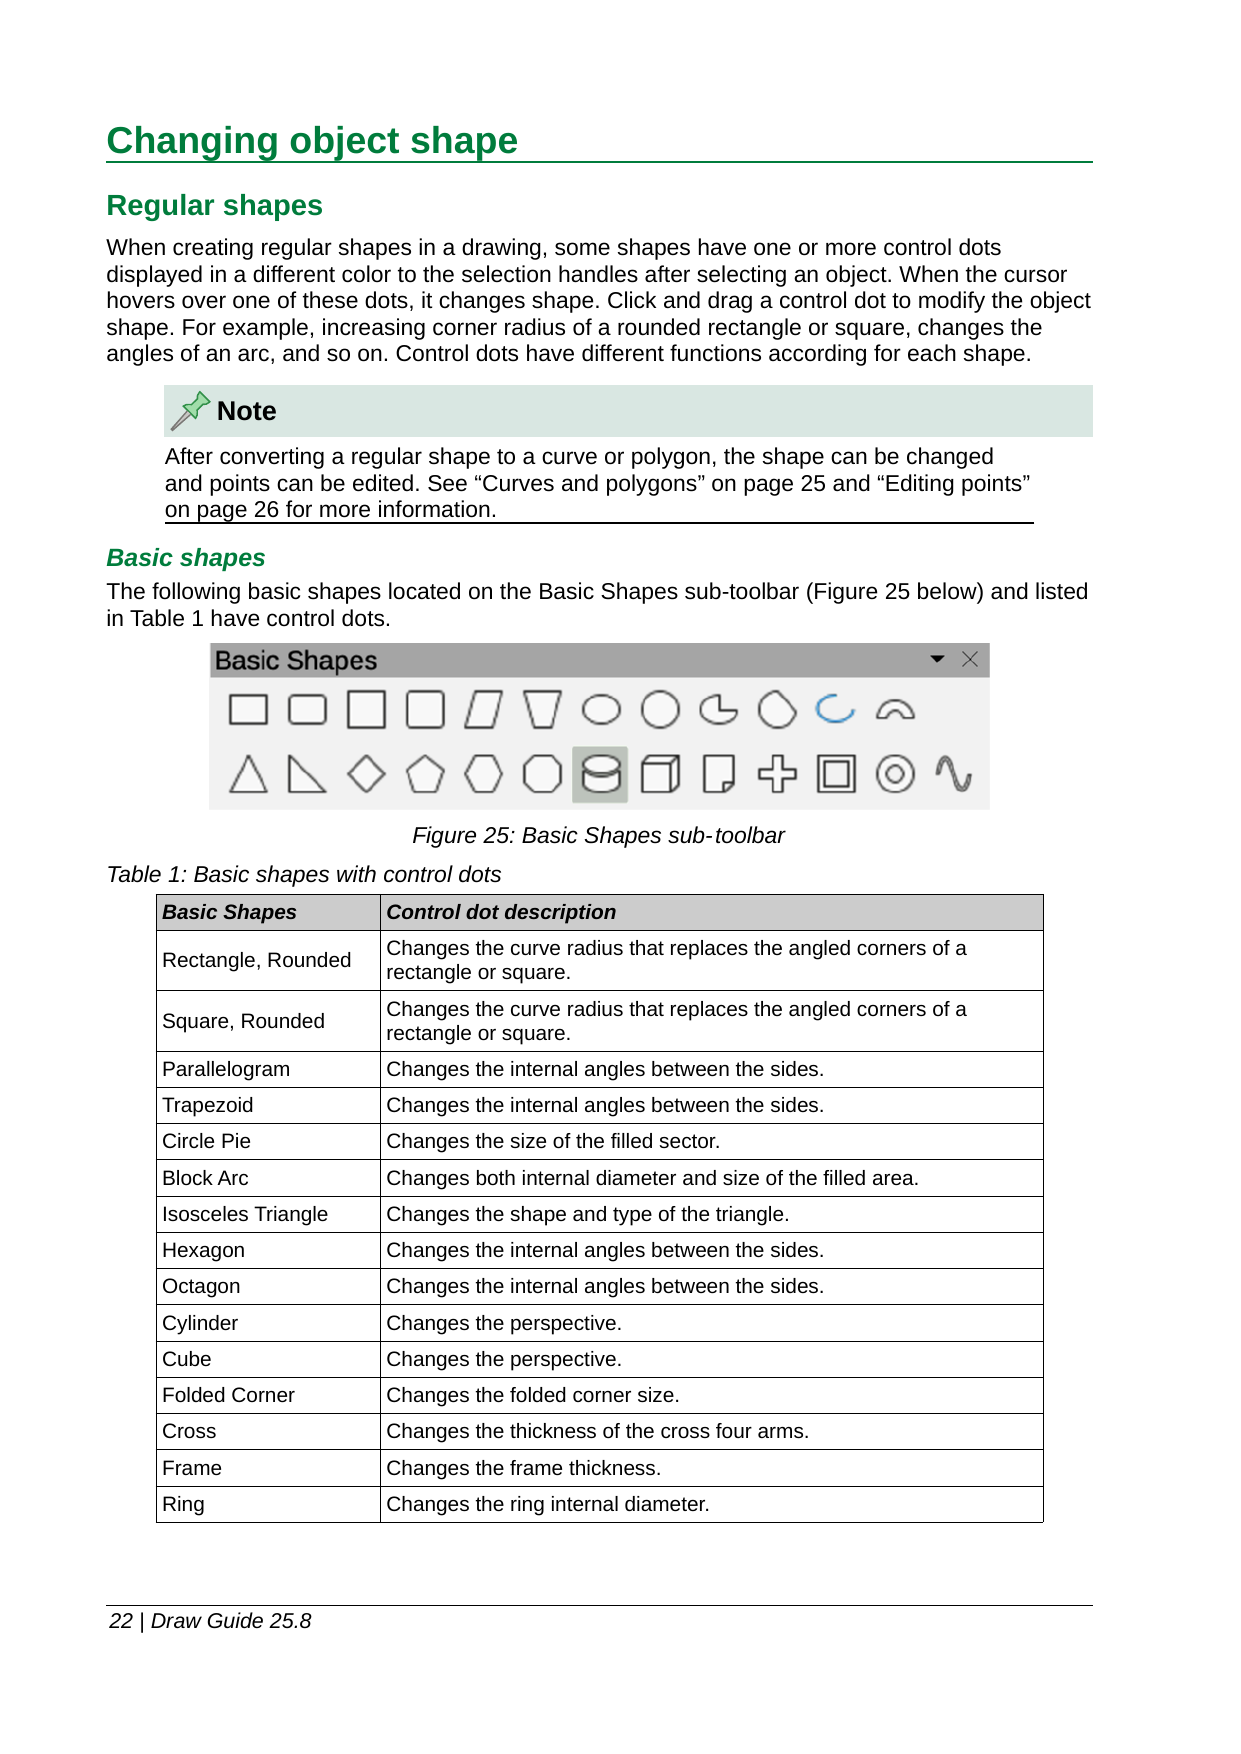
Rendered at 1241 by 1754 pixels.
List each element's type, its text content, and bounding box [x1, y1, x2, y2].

table_cell Circle Pie [157, 1124, 380, 1159]
text The following basic shapes located on the Basic Shapes sub‑toolbar (Figure 25 below) and listed in Table 1 have control dots. [106, 578, 1093, 631]
table_cell Changes the ring internal diameter. [381, 1487, 1043, 1522]
text After converting a regular shape to a curve or polygon, the shape can be changed and points can be edited. See “Curves and polygons” on page 25 and “Editing points” on page 26 for more information. [164, 443, 1034, 524]
table_cell Square, Rounded [157, 991, 380, 1051]
table_cell Changes the internal angles between the sides. [381, 1233, 1043, 1268]
table_cell Changes the thickness of the cross four arms. [381, 1414, 1043, 1449]
table_cell Ring [157, 1487, 380, 1522]
table_cell Block Arc [157, 1160, 380, 1196]
table_cell Octagon [157, 1269, 380, 1304]
table_cell Changes the shape and type of the triangle. [381, 1197, 1043, 1232]
table_cell Changes both internal diameter and size of the filled area. [381, 1160, 1043, 1196]
text Figure 25: Basic Shapes sub‑toolbar [209, 822, 990, 849]
table_header Basic Shapes [157, 895, 380, 930]
text Table 1: Basic shapes with control dots [106, 861, 1093, 888]
table_cell Hexagon [157, 1233, 380, 1268]
table_cell Changes the folded corner size. [381, 1378, 1043, 1413]
table_cell Changes the internal angles between the sides. [381, 1052, 1043, 1087]
table_cell Changes the internal angles between the sides. [381, 1269, 1043, 1304]
table_cell Folded Corner [157, 1378, 380, 1413]
subtitle Regular shapes [106, 188, 1093, 222]
table_cell Frame [157, 1450, 380, 1486]
table_cell Changes the curve radius that replaces the angled corners of a rectangle or square. [381, 931, 1043, 990]
table_cell Changes the internal angles between the sides. [381, 1088, 1043, 1123]
text When creating regular shapes in a drawing, some shapes have one or more control dots displayed in a different color to the selection handles after selecting an object. When the cursor hovers over one of these dots, it changes shape. Click and drag a control dot to modify the object shape. For example, increasing corner radius of a rounded rectangle or square, changes the angles of an arc, and so on. Control dots have different functions according for each shape. [106, 234, 1093, 366]
subtitle Note [164, 385, 1093, 437]
table_cell Changes the size of the filled sector. [381, 1124, 1043, 1159]
table_cell Changes the frame thickness. [381, 1450, 1043, 1486]
table_cell Rectangle, Rounded [157, 931, 380, 990]
table_cell Cylinder [157, 1305, 380, 1341]
table_cell Cross [157, 1414, 380, 1449]
picture [209, 643, 990, 810]
table_cell Isosceles Triangle [157, 1197, 380, 1232]
table_cell Parallelogram [157, 1052, 380, 1087]
table_cell Changes the curve radius that replaces the angled corners of a rectangle or square. [381, 991, 1043, 1051]
table_cell Trapezoid [157, 1088, 380, 1123]
table_cell Changes the perspective. [381, 1342, 1043, 1377]
subtitle Changing object shape [106, 118, 1093, 161]
table_cell Cube [157, 1342, 380, 1377]
subtitle Basic shapes [106, 543, 1093, 572]
table_header Control dot description [381, 895, 1043, 930]
table_cell Changes the perspective. [381, 1305, 1043, 1341]
